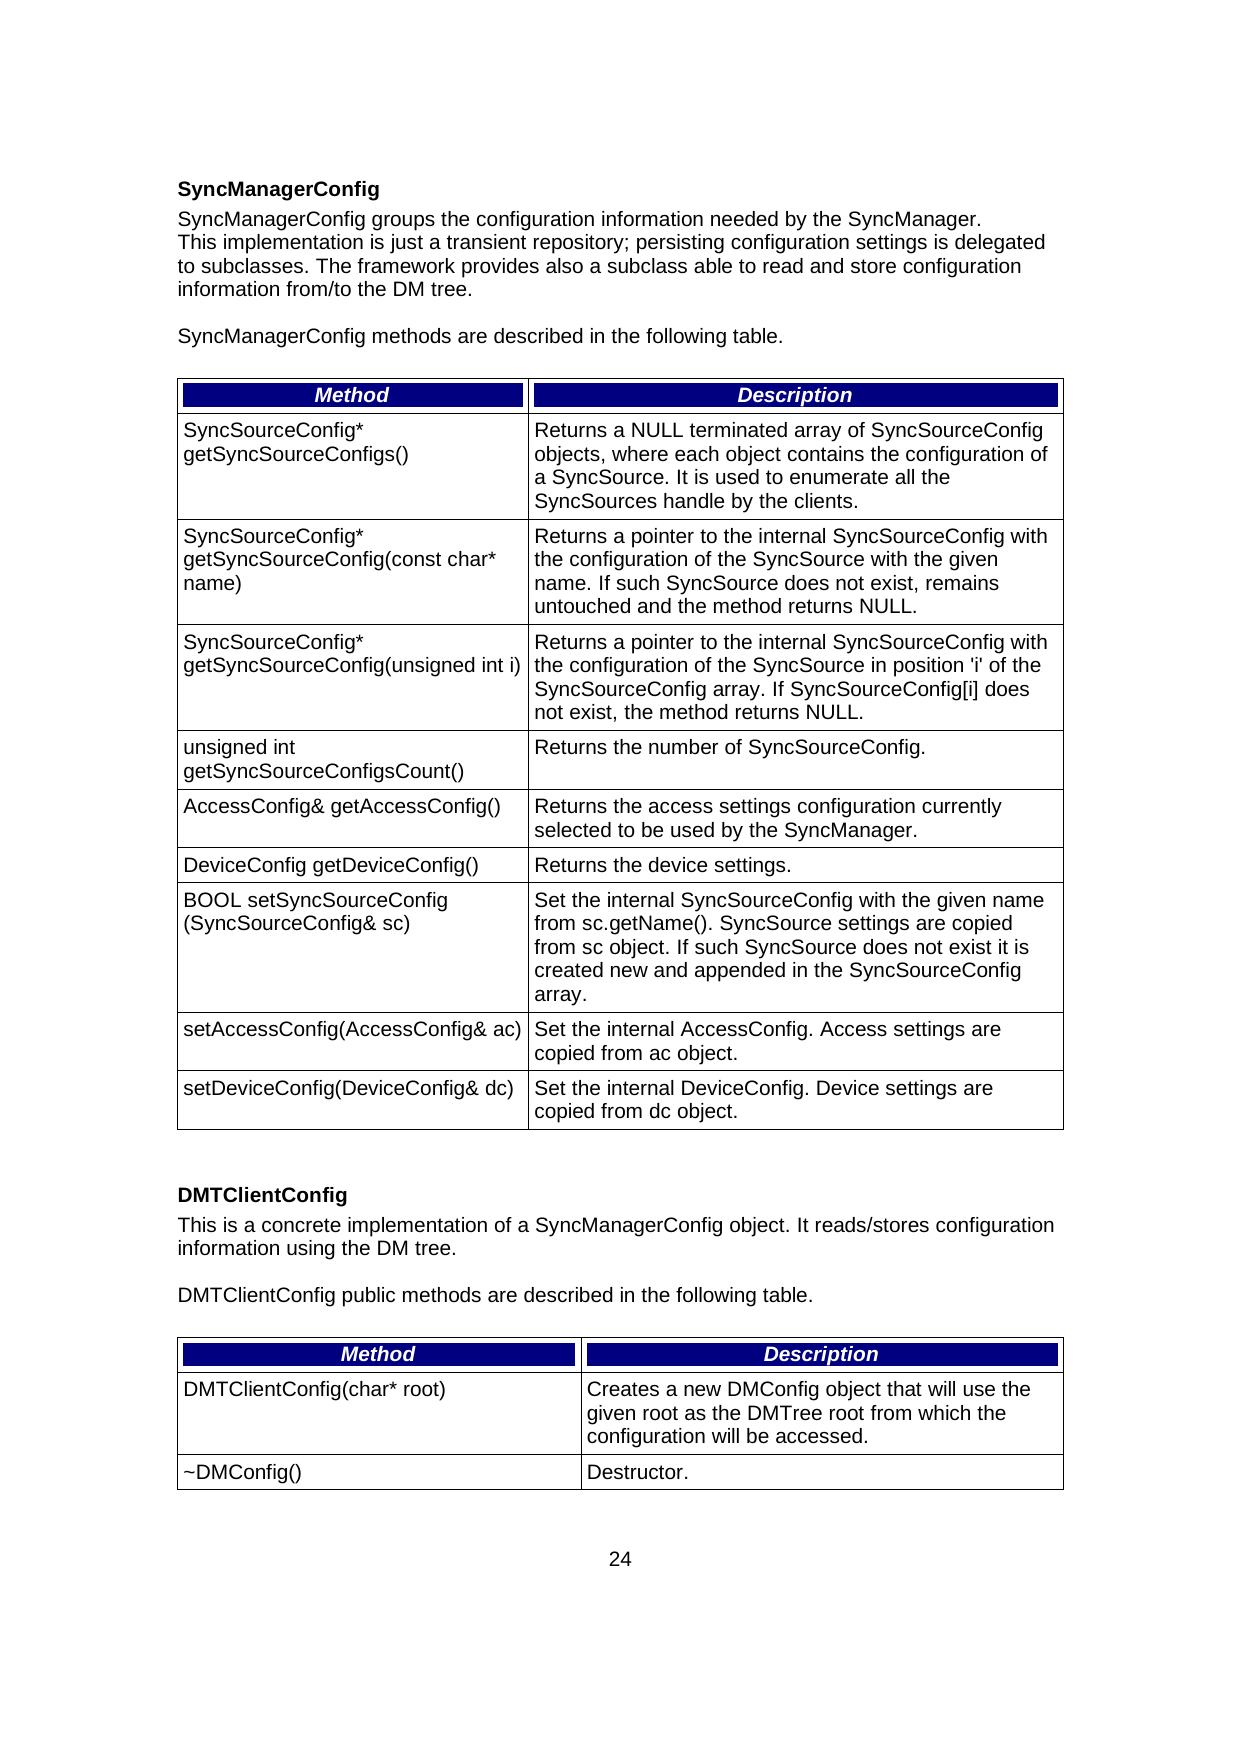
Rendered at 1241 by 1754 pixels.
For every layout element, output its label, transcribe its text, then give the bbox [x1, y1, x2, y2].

table_header Description [529, 379, 1063, 413]
subtitle DMTClientConfig [177, 1183, 1063, 1207]
table_cell Returns a NULL terminated array of SyncSourceConfig objects, where each object contains the configuration of a SyncSource. It is used to enumerate all the SyncSources handle by the clients. [529, 414, 1063, 519]
table_cell Set the internal DeviceConfig. Device settings are copied from dc object. [529, 1071, 1063, 1129]
table_cell BOOL setSyncSourceConfig (SyncSourceConfig& sc) [178, 883, 528, 1012]
table_cell unsigned int getSyncSourceConfigsCount() [178, 731, 528, 789]
table_cell setDeviceConfig(DeviceConfig& dc) [178, 1071, 528, 1129]
table_cell Set the internal AccessConfig. Access settings are copied from ac object. [529, 1013, 1063, 1070]
table_cell Destructor. [582, 1455, 1063, 1489]
table_cell Creates a new DMConfig object that will use the given root as the DMTree root from which the configuration will be accessed. [582, 1373, 1063, 1454]
text This implementation is just a transient repository; persisting configuration settings is delegated to subclasses. The framework provides also a subclass able to read and store configuration information from/to the DM tree. [177, 231, 1063, 301]
table_cell AccessConfig& getAccessConfig() [178, 790, 528, 847]
table_cell ~DMConfig() [178, 1455, 581, 1489]
table_cell Returns a pointer to the internal SyncSourceConfig with the configuration of the SyncSource with the given name. If such SyncSource does not exist, remains untouched and the method returns NULL. [529, 520, 1063, 624]
table_cell SyncSourceConfig* getSyncSourceConfig(unsigned int i) [178, 625, 528, 730]
table_cell Returns the number of SyncSourceConfig. [529, 731, 1063, 789]
table_header Method [178, 1338, 581, 1372]
text SyncManagerConfig groups the configuration information needed by the SyncManager. [177, 207, 1063, 231]
table_cell Returns the device settings. [529, 848, 1063, 882]
table_cell Returns the access settings configuration currently selected to be used by the SyncManager. [529, 790, 1063, 847]
table_cell DMTClientConfig(char* root) [178, 1373, 581, 1454]
text DMTClientConfig public methods are described in the following table. [177, 1284, 1063, 1307]
table_cell Set the internal SyncSourceConfig with the given name from sc.getName(). SyncSource settings are copied from sc object. If such SyncSource does not exist it is created new and appended in the SyncSourceConfig array. [529, 883, 1063, 1012]
table_cell DeviceConfig getDeviceConfig() [178, 848, 528, 882]
text This is a concrete implementation of a SyncManagerConfig object. It reads/stores configuration information using the DM tree. [177, 1213, 1063, 1260]
table_cell SyncSourceConfig* getSyncSourceConfigs() [178, 414, 528, 519]
table_header Method [178, 379, 528, 413]
subtitle SyncManagerConfig [177, 177, 1063, 201]
table_header Description [582, 1338, 1063, 1372]
table_cell setAccessConfig(AccessConfig& ac) [178, 1013, 528, 1070]
table_cell Returns a pointer to the internal SyncSourceConfig with the configuration of the SyncSource in position 'i' of the SyncSourceConfig array. If SyncSourceConfig[i] does not exist, the method returns NULL. [529, 625, 1063, 730]
text SyncManagerConfig methods are described in the following table. [177, 325, 1063, 348]
table_cell SyncSourceConfig* getSyncSourceConfig(const char* name) [178, 520, 528, 624]
